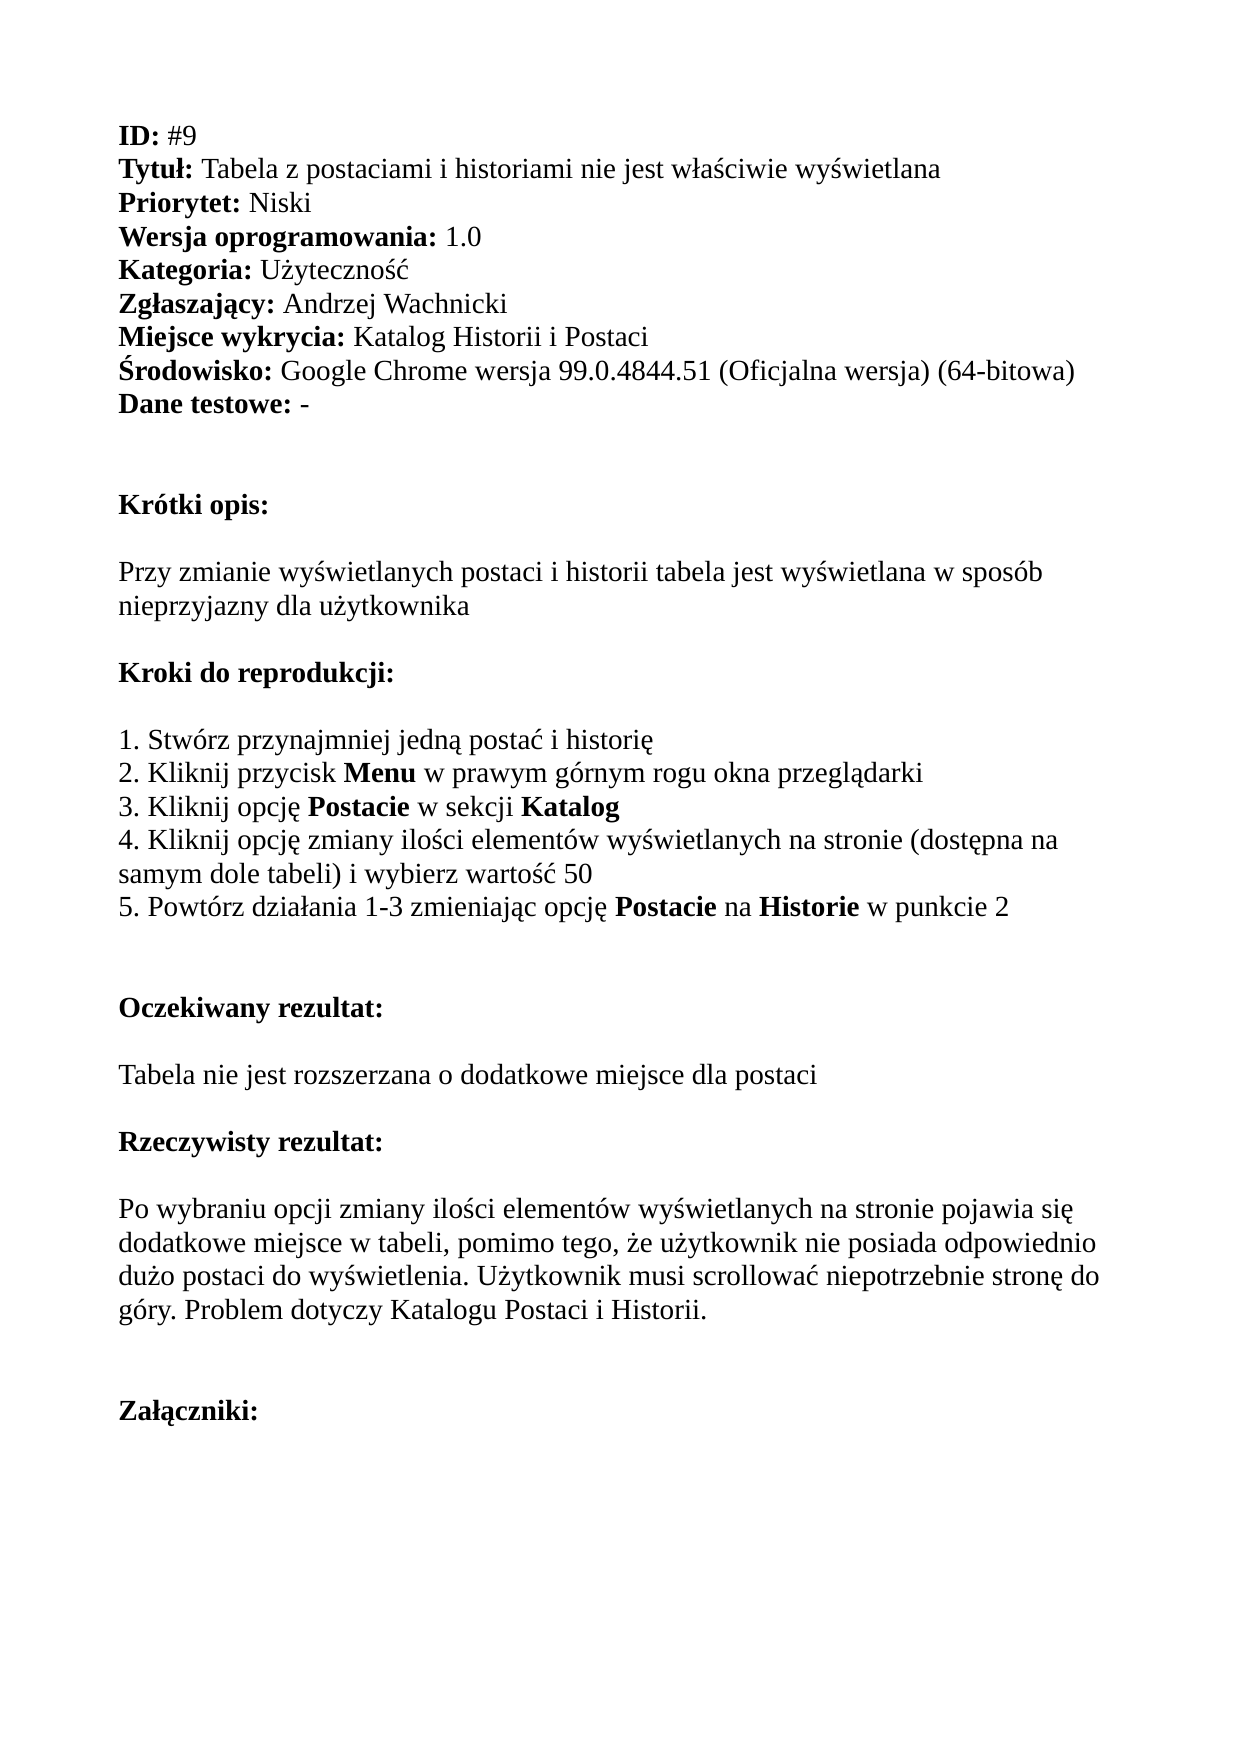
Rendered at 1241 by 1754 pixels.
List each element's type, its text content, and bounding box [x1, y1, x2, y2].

text 4. Kliknij opcję zmiany ilości elementów wyświetlanych na stronie (dostępna na samym dole tabeli) i wybierz wartość 50 [118, 822, 1122, 889]
text Załączniki: [118, 1393, 1122, 1426]
text 3. Kliknij opcję Postacie w sekcji Katalog [118, 789, 1122, 822]
text Priorytet: Niski [118, 185, 1122, 219]
text Rzeczywisty rezultat: [118, 1124, 1122, 1158]
text Tytuł: Tabela z postaciami i historiami nie jest właściwie wyświetlana [118, 152, 1122, 185]
text 5. Powtórz działania 1-3 zmieniając opcję Postacie na Historie w punkcie 2 [118, 889, 1122, 923]
text Kategoria: Użyteczność [118, 252, 1122, 286]
text Środowisko: Google Chrome wersja 99.0.4844.51 (Oficjalna wersja) (64-bitowa) [118, 353, 1122, 386]
text Kroki do reprodukcji: [118, 655, 1122, 688]
text Wersja oprogramowania: 1.0 [118, 219, 1122, 252]
text ID: #9 [118, 118, 1122, 152]
text 2. Kliknij przycisk Menu w prawym górnym rogu okna przeglądarki [118, 755, 1122, 789]
text Krótki opis: [118, 487, 1122, 521]
text Tabela nie jest rozszerzana o dodatkowe miejsce dla postaci [118, 1057, 1122, 1091]
text Zgłaszający: Andrzej Wachnicki [118, 286, 1122, 319]
text Miejsce wykrycia: Katalog Historii i Postaci [118, 319, 1122, 353]
text Przy zmianie wyświetlanych postaci i historii tabela jest wyświetlana w sposób nieprzyjazny dla użytkownika [118, 554, 1122, 621]
text 1. Stwórz przynajmniej jedną postać i historię [118, 722, 1122, 755]
text Oczekiwany rezultat: [118, 990, 1122, 1024]
text Po wybraniu opcji zmiany ilości elementów wyświetlanych na stronie pojawia się dodatkowe miejsce w tabeli, pomimo tego, że użytkownik nie posiada odpowiednio dużo postaci do wyświetlenia. Użytkownik musi scrollować niepotrzebnie stronę do góry. Problem dotyczy Katalogu Postaci i Historii. [118, 1191, 1122, 1326]
text Dane testowe: - [118, 386, 1122, 420]
